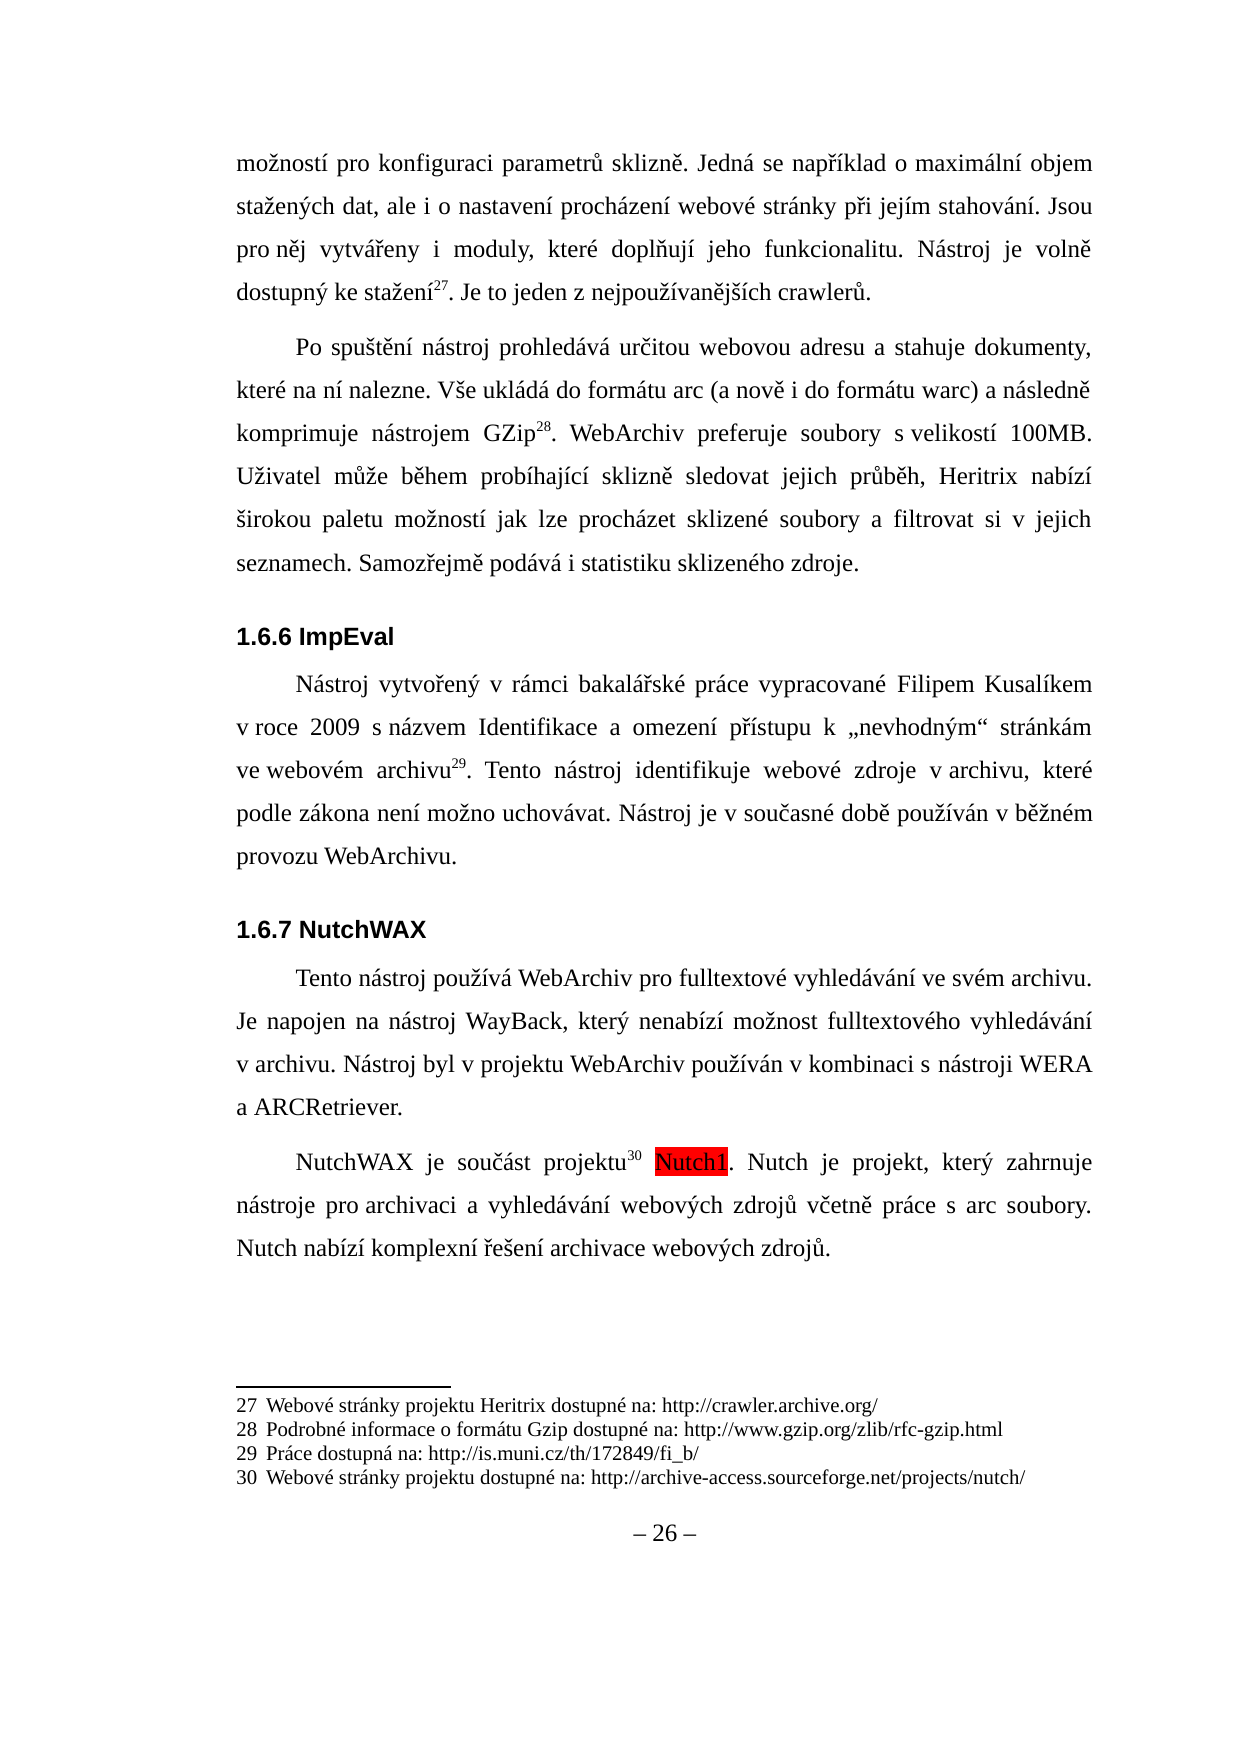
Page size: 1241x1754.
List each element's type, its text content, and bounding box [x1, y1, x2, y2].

text možností pro konfiguraci parametrů sklizně. Jedná se například o maximální objem stažených dat, ale i o nastavení procházení webové stránky při jejím stahování. Jsou pro něj vytvářeny i moduly, které doplňují jeho funkcionalitu. Nástroj je volně dostupný ke stažení. Je to jeden z nejpoužívanějších crawlerů. [236, 148, 1093, 306]
text Práce dostupná na: http://is.muni.cz/th/172849/fi_b/ [236, 1441, 1093, 1465]
text Po spuštění nástroj prohledává určitou webovou adresu a stahuje dokumenty, které na ní nalezne. Vše ukládá do formátu arc (a nově i do formátu warc) a následně komprimuje nástrojem GZip. WebArchiv preferuje soubory s velikostí 100MB. Uživatel může během probíhající sklizně sledovat jejich průběh, Heritrix nabízí širokou paletu možností jak lze procházet sklizené soubory a filtrovat si v jejich seznamech. Samozřejmě podává i statistiku sklizeného zdroje. [236, 332, 1093, 576]
text Podrobné informace o formátu Gzip dostupné na: http://www.gzip.org/zlib/rfc-gzip.html [236, 1417, 1093, 1441]
subtitle 1.6.7 NutchWAX [236, 915, 1093, 944]
text NutchWAX je součást projektu Nutch1. Nutch je projekt, který zahrnuje nástroje pro archivaci a vyhledávání webových zdrojů včetně práce s arc soubory. Nutch nabízí komplexní řešení archivace webových zdrojů. [236, 1147, 1093, 1262]
text Webové stránky projektu dostupné na: http://archive-access.sourceforge.net/projects/nutch/ [236, 1465, 1093, 1489]
text Webové stránky projektu Heritrix dostupné na: http://crawler.archive.org/ [236, 1393, 1093, 1417]
text Nástroj vytvořený v rámci bakalářské práce vypracované Filipem Kusalíkem v roce 2009 s názvem Identifikace a omezení přístupu k „nevhodným“ stránkám ve webovém archivu. Tento nástroj identifikuje webové zdroje v archivu, které podle zákona není možno uchovávat. Nástroj je v současné době používán v běžném provozu WebArchivu. [236, 669, 1093, 870]
subtitle 1.6.6 ImpEval [236, 622, 1093, 650]
text Tento nástroj používá WebArchiv pro fulltextové vyhledávání ve svém archivu. Je napojen na nástroj WayBack, který nenabízí možnost fulltextového vyhledávání v archivu. Nástroj byl v projektu WebArchiv používán v kombinaci s nástroji WERA a ARCRetriever. [236, 963, 1093, 1121]
